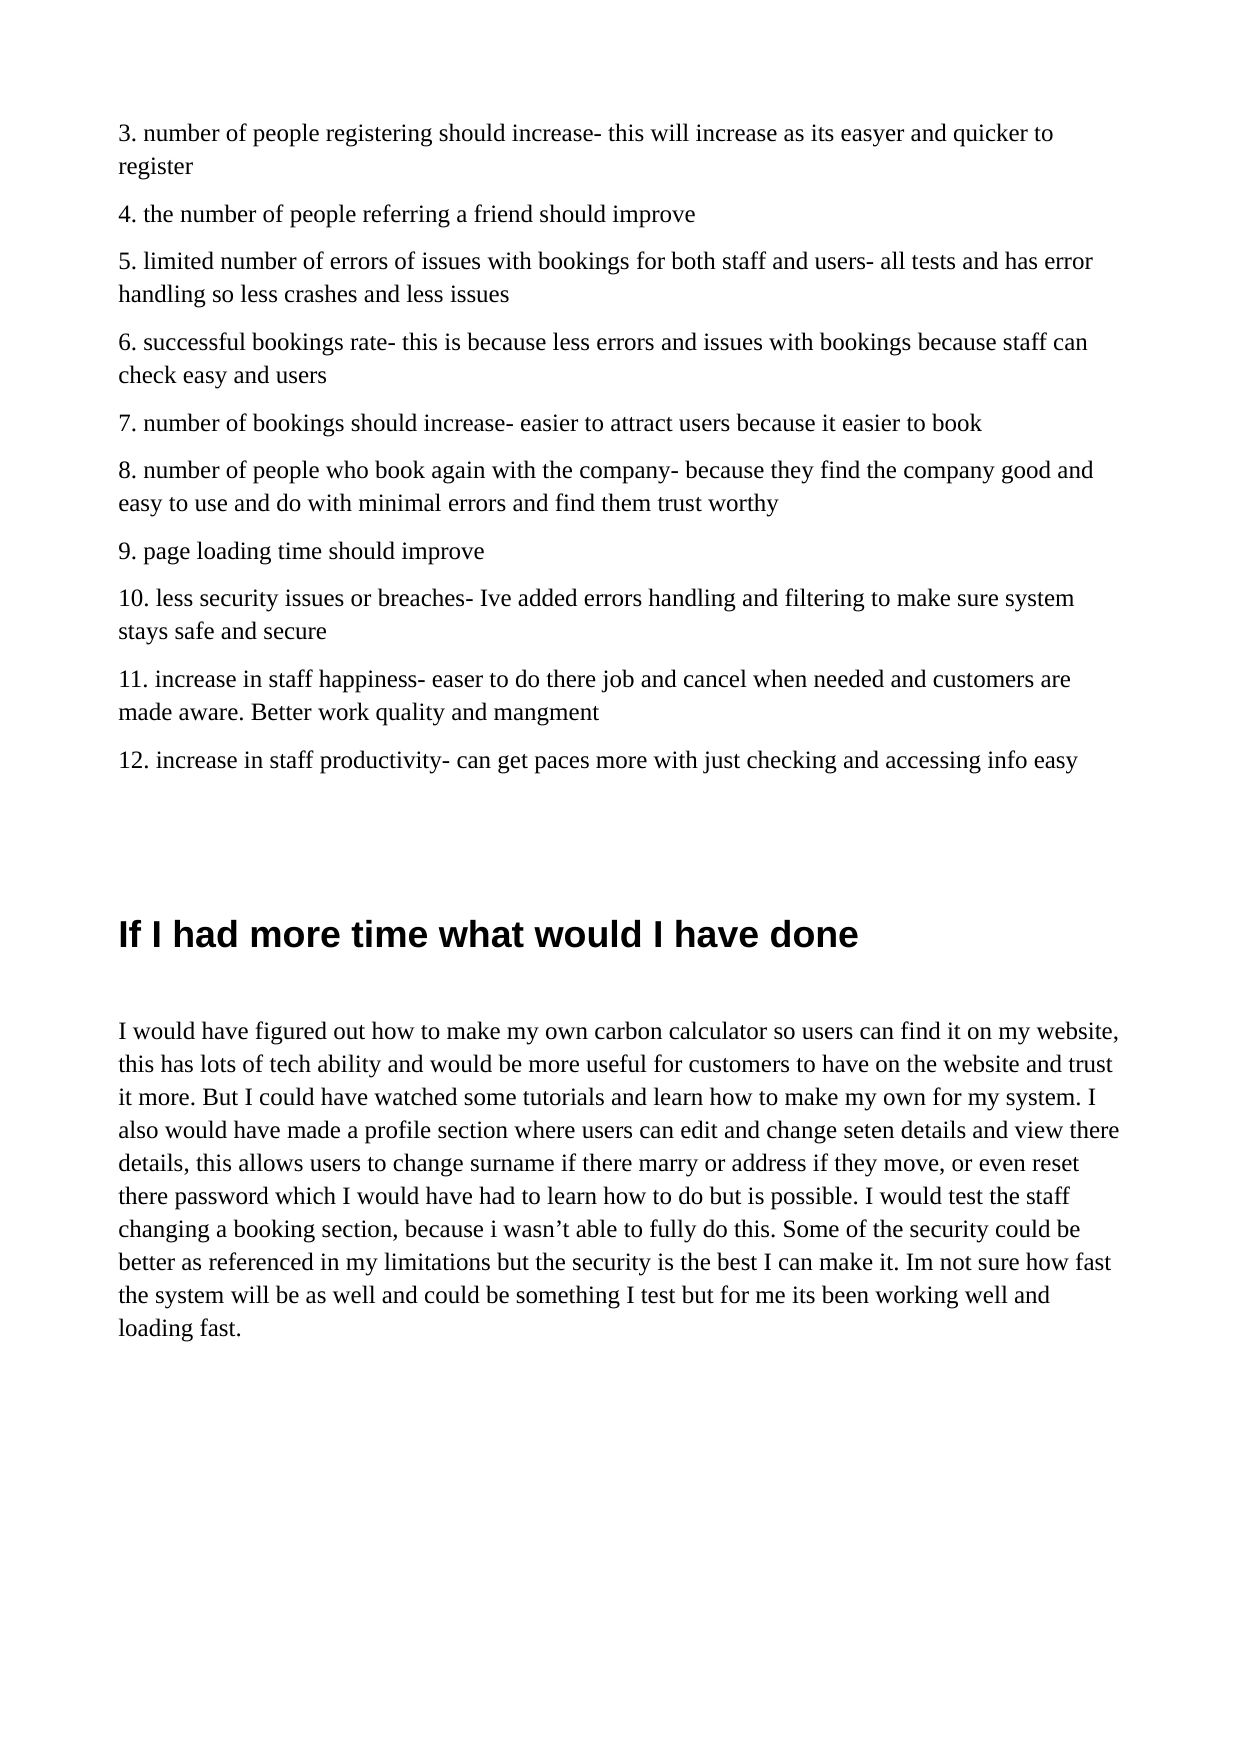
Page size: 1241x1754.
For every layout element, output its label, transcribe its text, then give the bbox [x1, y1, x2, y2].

text I would have figured out how to make my own carbon calculator so users can find it on my website, this has lots of tech ability and would be more useful for customers to have on the website and trust it more. But I could have watched some tutorials and learn how to make my own for my system. I also would have made a profile section where users can edit and change seten details and view there details, this allows users to change surname if there marry or address if they move, or even reset there password which I would have had to learn how to do but is possible. I would test the staff changing a booking section, because i wasn’t able to fully do this. Some of the security could be better as referenced in my limitations but the security is the best I can make it. Im not sure how fast the system will be as well and could be something I test but for me its been working well and loading fast. [118, 1016, 1122, 1342]
text 3. number of people registering should increase- this will increase as its easyer and quicker to register [118, 118, 1122, 180]
text 12. increase in staff productivity- can get paces more with just checking and accessing info easy [118, 745, 1122, 773]
text 9. page loading time should improve [118, 536, 1122, 564]
text 8. number of people who book again with the company- because they find the company good and easy to use and do with minimal errors and find them trust worthy [118, 455, 1122, 517]
subtitle If I had more time what would I have done [118, 912, 1122, 956]
text 7. number of bookings should increase- easier to attract users because it easier to book [118, 408, 1122, 436]
text 6. successful bookings rate- this is because less errors and issues with bookings because staff can check easy and users [118, 327, 1122, 389]
text 10. less security issues or breaches- Ive added errors handling and filtering to make sure system stays safe and secure [118, 583, 1122, 645]
text 4. the number of people referring a friend should improve [118, 199, 1122, 227]
text 5. limited number of errors of issues with bookings for both staff and users- all tests and has error handling so less crashes and less issues [118, 246, 1122, 308]
text 11. increase in staff happiness- easer to do there job and cancel when needed and customers are made aware. Better work quality and mangment [118, 664, 1122, 726]
